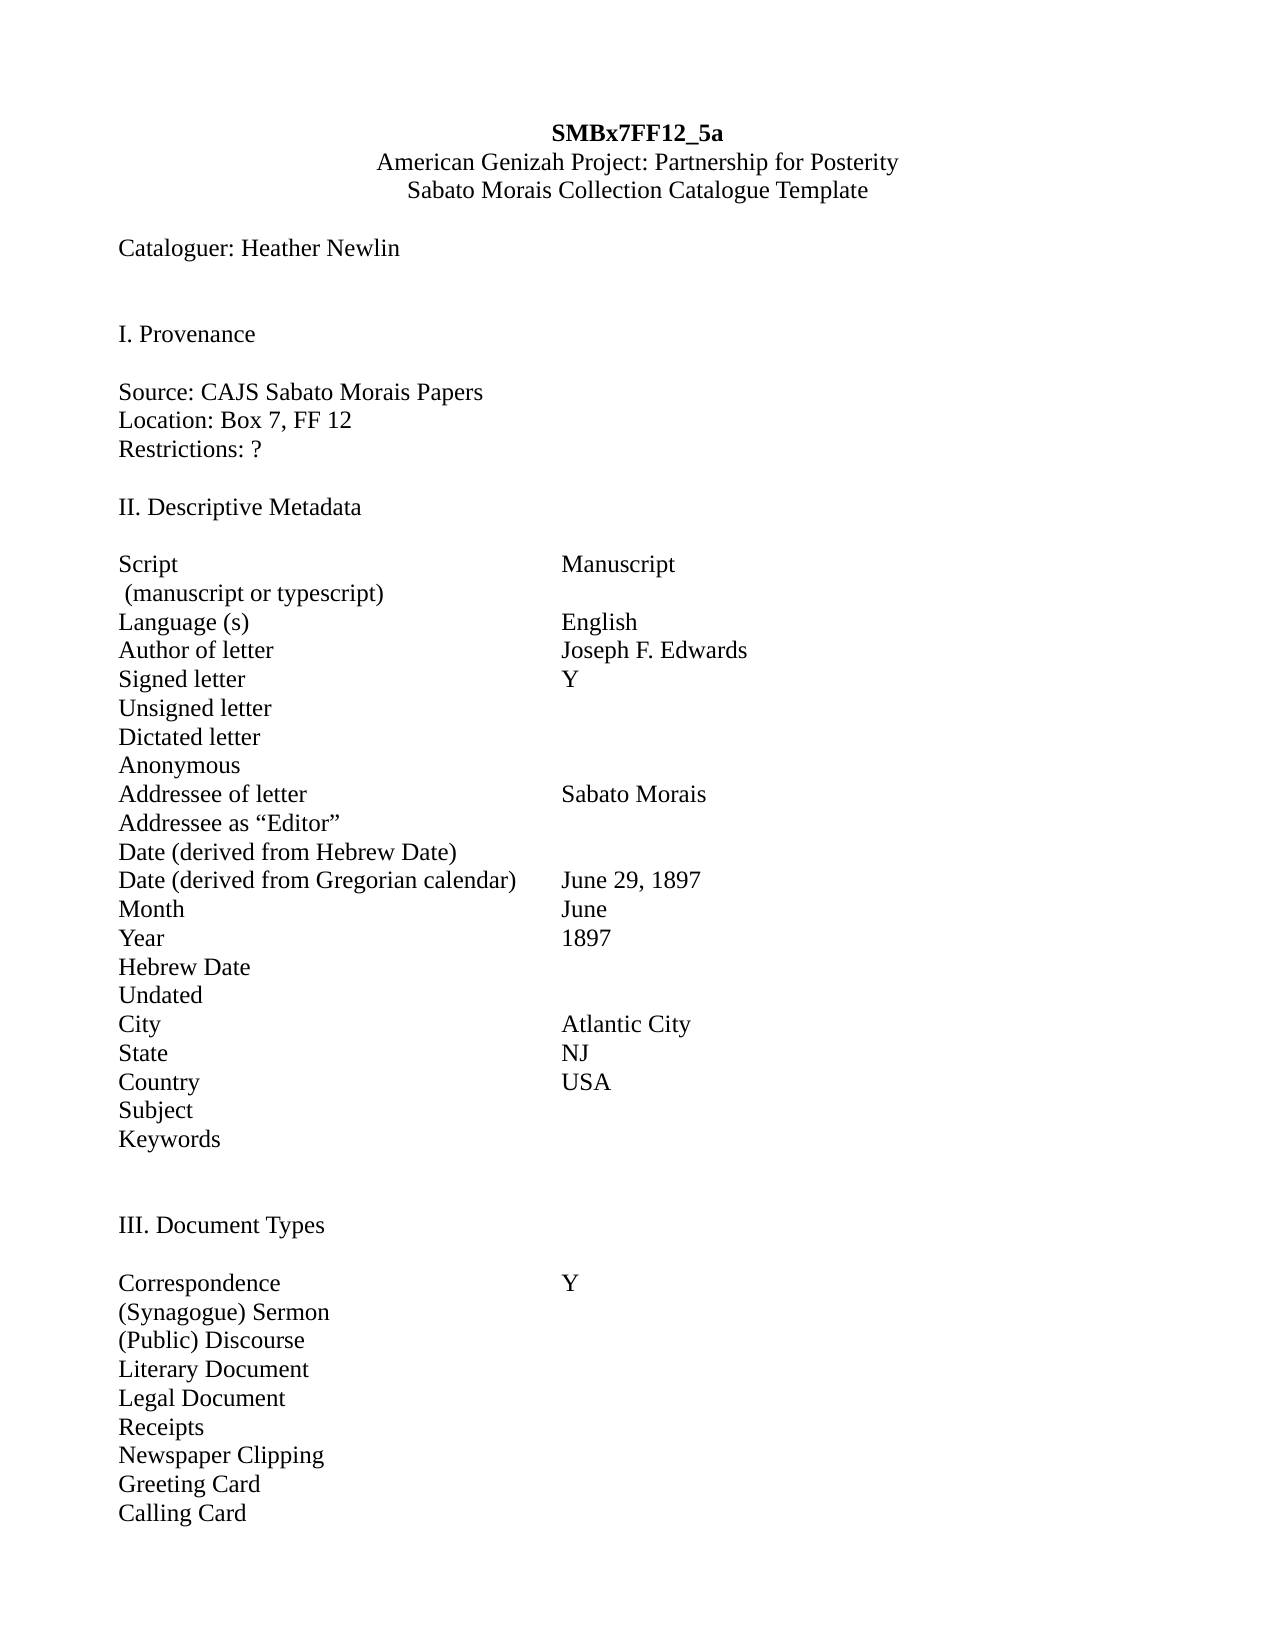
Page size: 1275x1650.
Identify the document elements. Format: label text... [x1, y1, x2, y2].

text Country USA [118, 1067, 1157, 1096]
text Unsigned letter [118, 693, 1157, 722]
text Source: CAJS Sabato Morais Papers [118, 377, 1157, 406]
text Greeting Card [118, 1469, 1157, 1498]
text American Genizah Project: Partnership for Posterity [118, 147, 1157, 176]
text Date (derived from Gregorian calendar) June 29, 1897 [118, 866, 1157, 894]
text Script Manuscript [118, 549, 1157, 578]
text Newspaper Clipping [118, 1441, 1157, 1469]
text Addressee of letter Sabato Morais [118, 779, 1157, 808]
text State NJ [118, 1038, 1157, 1067]
text III. Document Types [118, 1211, 1157, 1239]
text (Public) Discourse [118, 1326, 1157, 1354]
text Date (derived from Hebrew Date) [118, 837, 1157, 866]
text Anonymous [118, 751, 1157, 779]
text Month June [118, 894, 1157, 923]
text II. Descriptive Metadata [118, 492, 1157, 521]
text City Atlantic City [118, 1009, 1157, 1038]
text Calling Card [118, 1498, 1157, 1527]
text Literary Document [118, 1354, 1157, 1383]
text (manuscript or typescript) [118, 578, 1157, 607]
text Restrictions: ? [118, 434, 1157, 463]
text Year 1897 [118, 923, 1157, 952]
text Addressee as “Editor” [118, 808, 1157, 837]
text Sabato Morais Collection Catalogue Template [118, 176, 1157, 204]
text Keywords [118, 1124, 1157, 1153]
text I. Provenance [118, 319, 1157, 348]
text Location: Box 7, FF 12 [118, 406, 1157, 434]
text Signed letter Y [118, 664, 1157, 693]
text Hebrew Date [118, 952, 1157, 981]
text Subject [118, 1096, 1157, 1124]
text SMBx7FF12_5a [118, 118, 1157, 147]
text Cataloguer: Heather Newlin [118, 233, 1157, 262]
text (Synagogue) Sermon [118, 1297, 1157, 1326]
text Author of letter Joseph F. Edwards [118, 636, 1157, 664]
text Correspondence Y [118, 1268, 1157, 1297]
text Dictated letter [118, 722, 1157, 751]
text Legal Document [118, 1383, 1157, 1412]
text Receipts [118, 1412, 1157, 1441]
text Undated [118, 981, 1157, 1009]
text Language (s) English [118, 607, 1157, 636]
